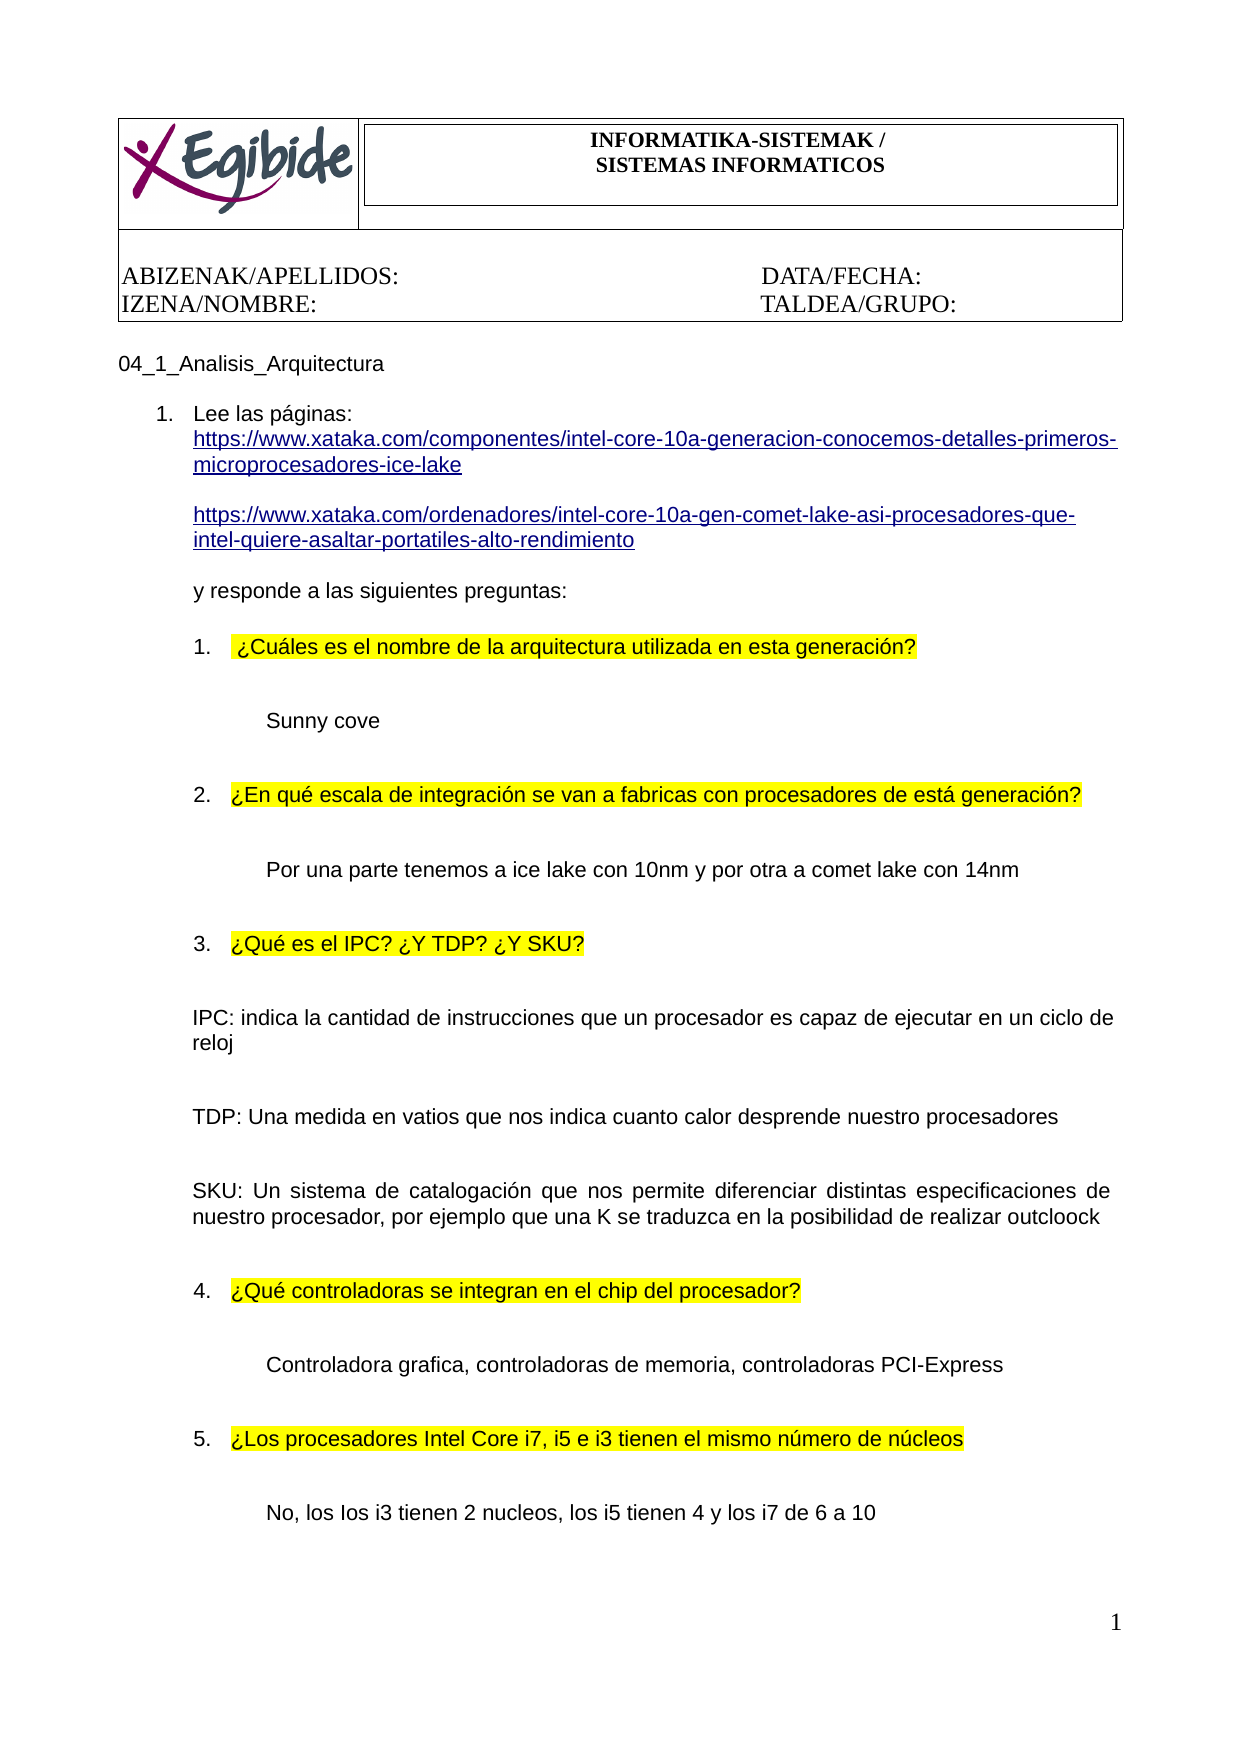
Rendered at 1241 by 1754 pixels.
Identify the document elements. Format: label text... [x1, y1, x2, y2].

list ¿Los procesadores Intel Core i7, i5 e i3 tienen el mismo número de núcleos [193, 1426, 1122, 1451]
picture [123, 123, 353, 214]
text TDP: Una medida en vatios que nos indica cuanto calor desprende nuestro procesadores [118, 1104, 1122, 1129]
list https://www.xataka.com/ordenadores/intel-core-10a-gen-comet-lake-asi-procesadores-que-intel-quiere-asaltar-portatiles-alto-rendimiento [156, 502, 1122, 552]
text IPC: indica la cantidad de instrucciones que un procesador es capaz de ejecutar en un ciclo de reloj [118, 1005, 1122, 1055]
text Sunny cove [118, 708, 1122, 733]
list ¿En qué escala de integración se van a fabricas con procesadores de está generación? [193, 782, 1122, 807]
text 04_1_Analisis_Arquitectura [118, 351, 1122, 376]
list https://www.xataka.com/componentes/intel-core-10a-generacion-conocemos-detalles-primeros-microprocesadores-ice-lake [156, 426, 1122, 477]
text Controladora grafica, controladoras de memoria, controladoras PCI-Express [118, 1352, 1122, 1377]
list ¿Qué controladoras se integran en el chip del procesador? [193, 1278, 1122, 1303]
list y responde a las siguientes preguntas: [156, 578, 1122, 603]
list ¿Cuáles es el nombre de la arquitectura utilizada en esta generación? [193, 634, 1122, 659]
list Lee las páginas: [156, 401, 1122, 426]
list ¿Qué es el IPC? ¿Y TDP? ¿Y SKU? [193, 931, 1122, 956]
text No, los Ios i3 tienen 2 nucleos, los i5 tienen 4 y los i7 de 6 a 10 [118, 1500, 1122, 1525]
text SKU: Un sistema de catalogación que nos permite diferenciar distintas especificaciones de nuestro procesador, por ejemplo que una K se traduzca en la posibilidad de realizar outcloock [118, 1178, 1122, 1229]
text Por una parte tenemos a ice lake con 10nm y por otra a comet lake con 14nm [118, 856, 1122, 882]
